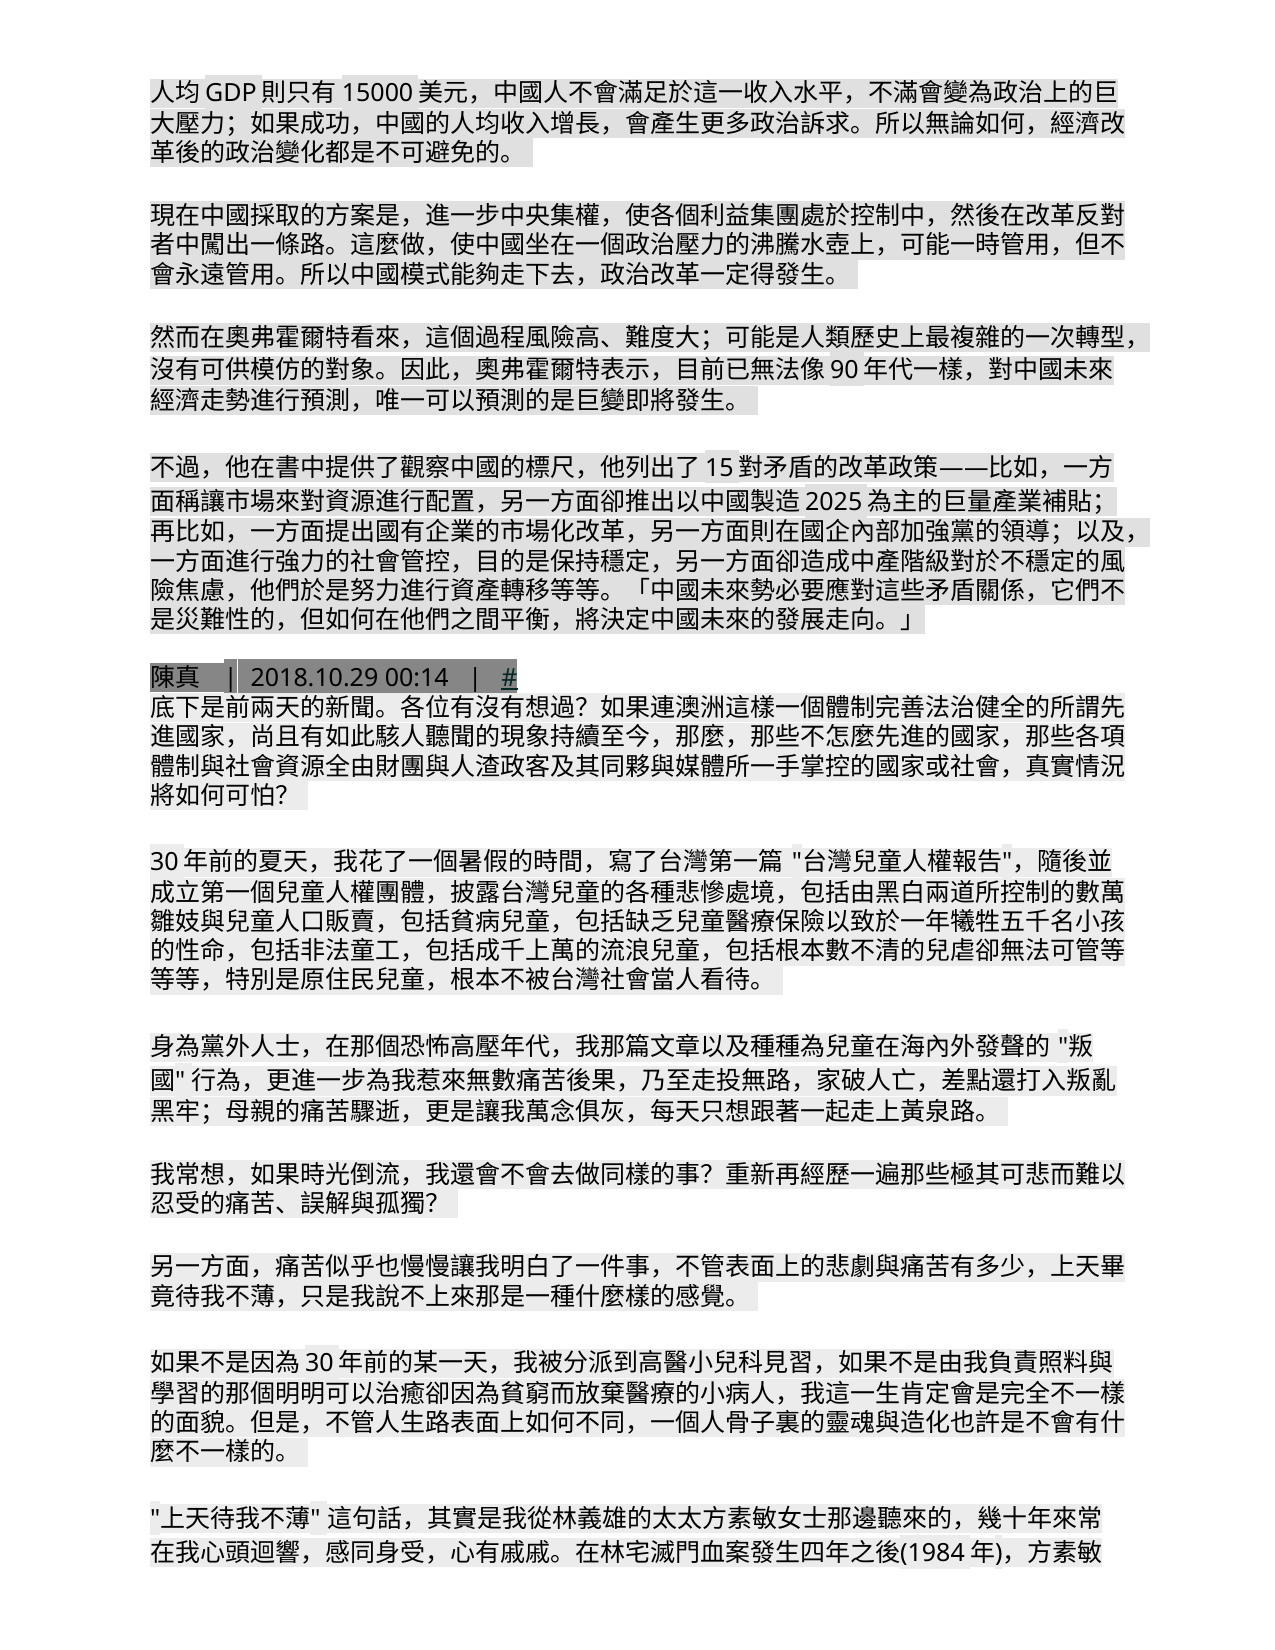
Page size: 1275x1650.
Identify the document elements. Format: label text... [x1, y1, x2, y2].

text 陳真 | 2018.10.29 00:14 | # [150, 659, 1125, 693]
text 底下是前兩天的新聞。各位有沒有想過？如果連澳洲這樣一個體制完善法治健全的所謂先進國家，尚且有如此駭人聽聞的現象持續至今，那麼，那些不怎麼先進的國家，那些各項體制與社會資源全由財團與人渣政客及其同夥與媒體所一手掌控的國家或社會，真實情況將如何可怕？ 30年前的夏天，我花了一個暑假的時間，寫了台灣第一篇 "台灣兒童人權報告"，隨後並成立第一個兒童人權團體，披露台灣兒童的各種悲慘處境，包括由黑白兩道所控制的數萬雛妓與兒童人口販賣，包括貧病兒童，包括缺乏兒童醫療保險以致於一年犧牲五千名小孩的性命，包括非法童工，包括成千上萬的流浪兒童，包括根本數不清的兒虐卻無法可管等等等，特別是原住民兒童，根本不被台灣社會當人看待。 身為黨外人士，在那個恐怖高壓年代，我那篇文章以及種種為兒童在海內外發聲的 "叛國" 行為，更進一步為我惹來無數痛苦後果，乃至走投無路，家破人亡，差點還打入叛亂黑牢；母親的痛苦驟逝，更是讓我萬念俱灰，每天只想跟著一起走上黃泉路。 我常想，如果時光倒流，我還會不會去做同樣的事？重新再經歷一遍那些極其可悲而難以忍受的痛苦、誤解與孤獨？ 另一方面，痛苦似乎也慢慢讓我明白了一件事，不管表面上的悲劇與痛苦有多少，上天畢竟待我不薄，只是我說不上來那是一種什麼樣的感覺。 如果不是因為30年前的某一天，我被分派到高醫小兒科見習，如果不是由我負責照料與學習的那個明明可以治癒卻因為貧窮而放棄醫療的小病人，我這一生肯定會是完全不一樣的面貌。但是，不管人生路表面上如何不同，一個人骨子裏的靈魂與造化也許是不會有什麼不一樣的。 "上天待我不薄" 這句話，其實是我從林義雄的太太方素敏女士那邊聽來的，幾十年來常在我心頭迴響，感同身受，心有戚戚。在林宅滅門血案發生四年之後(1984年)，方素敏這麼寫著： "我和義雄結婚十多年，由於我倆都不善於用言語或細緻的小動作來表達情意，婚姻生活可說是平平淡淡。 義雄不喜歡金銀寶飾等身外之物，結婚以來，很少送給我這類禮品。可是每當離別，他卻能在百忙中抽空寫信回家，他對於家人的柔情，就表現在信中。我了解他這種表達情感的方式，珍視妥藏這些信，就像一般女人珍存珠寶首飾一樣。 這些信，有些曾使我熱淚盈眶；有些曾使我捧讀再三、徹夜難眠；也有些在我憂愁苦悶中給了我安慰和力量。我曾經感嘆：'一個弱女子所需求的是多麼少，幾張白紙黑字，就能使她死心塌地去迎接婚姻生活中的煩瑣和苦難'。可是，隨著年紀的增長，我漸漸憬悟，這些信並不只是白紙黑字，而是一顆柔善赤誠的心，我終於覺得，上天待我不薄，我得到的太多了。" 陳真 2018. 10. 29. ================= 1.5萬兒童遭機構性侵 澳總理正式道歉 記者 余思瑩 報導 2018/10/23 澳大利亞總理22日在國會演說，代表國家向兒童性侵案受害者道歉，承認國家數10年來沒有阻止學校、孤兒院和教會等機構內，一直存在的「邪惡黑暗罪行」。雖然民眾普遍肯定，但也有受害者很不滿意，認為政府只有空話，沒有作為。 澳大利亞總理莫里森：「今天我們再一次道歉，向我們辜負的兒童對不起，向信任受到背叛，努力拼湊出真相的父母對不起。」 澳大利亞總理莫里森站在國會，代表國家正式向小時候在學校、孤兒院和教會等機構，遭到性侵的受害者道歉。講到情緒激動，自己都忍不住哽咽。 澳大利亞總理莫里森：「身為兩個女兒的父親，我無法想像她面臨的震驚，不只身為父親，身為總理，我也很憤怒。」 超過800名受害者手牽著手，聆聽總理的道歉演說。有人聽得頻頻拭淚，這場演說透過電視實況轉播，許多受害者在電視機前，聽到這場遲來的道歉，也都忍不住落下眼淚，相擁而泣。 受害者：「基督教根本不在乎我們，他們以前不在乎，現在還是，為什麼那些機構傷害了這麼多人，現在還是有錢拿？我想道歉很重要，因為言語上承認道歉很重要，但那畢竟只是言語，更重要的還是實行。」 澳洲歷時5年的調查報告，有百分之7的神職人員，在1950到2010年間性侵兒童，受害人數高達15000人。但沒人相信兒童的指控，加害者都沒有受到懲罰。莫里森除了表示，將成立新的兒童安全辦公室，還要成立博物館和研究中心，紀念已逝的受害者，研究如何加強防範。 [150, 693, 1125, 1569]
text William Overholt 講得挺有道理。 中國的失敗，將會是人類一場可怕的災難。 陳真 2018. 10. 30. ============== 改革開放40周年》 哈佛學者：「中國模式」處於分水嶺，改革不慎將讓奇蹟殞落 BBC中文網 2018-10-29 中美貿易戰恐衝擊中國經濟發展。（AP） 「中國模式」——一個因中國經濟崛起而流行的概念。它不同於西方固有模式，讓不少經濟學家直言「看不懂」。不過，「中國模式」在今年似乎步履維艱，經濟增長不斷放緩，與美國的貿易戰帶來了巨大不確定性，外界不禁疑惑——「中國模式」是否難以為繼？中國經濟將繼續增長還是從此開始衰退？ 哈佛大學甘迺迪學院的威廉·奧弗霍爾特博士（William Overholt）或許是回答這些問題的絶佳人選。他在1990年代初出版《中國的崛起：經濟改革正在如何造就一個超級強國》，書中預言經濟改革將把中國帶向強國之路。這本書出版後引起巨大的爭議，西方學界普遍不認同，甚至有媒體編輯認為其觀點過於偏激和樂觀，而禁止記者採訪他。然而，之後近30年中國經濟增長印證奧弗霍爾特的預言，也讓他聲名鵲起。 奧弗霍爾特博士日前在香港中文大學出席研討會，發表對中國模式的最新觀察。BBC中文記者借此機會與他交流。研討會上，奧佛霍爾特一改多年來的樂觀，表示中國模式處於一個分水嶺，面對日益複雜的經濟和政治，改革不慎，中國奇蹟或將就此隕落。 BBC中文記者進一步結合他今年出版的新書《中國成功的危機》（China's Crisis of Success）呈現這位哈佛學者眼中的危機與道路。 何為 「 中國模式 」？ 「中國模式」不是空穴來風。在奧弗霍爾特看來，「中國模式」是亞洲模式的變種。早在中國改革開放前，日本、韓國、台灣、新加坡等亞洲經濟體已經通過具有高度相似性的發展模式而成功崛起，被稱為「東亞奇蹟」（East Asian Miracles）。 這一模式在發展早期執著於經濟增長的最高優先級。這些國家的威權主義領導人懷有對政權災難性崩塌的恐懼，而開始實施激進的經濟和社會改革。於是在發展早期，他們會弱化政治意識形態的影響，並藏起自己在地緣政治中的野心。這些決定性的策略把整個國家的重心全面讓渡給經濟發展，強力的中央政府進行規劃和控制，然後隨著經濟發展逐漸給市場經濟讓路，最終實現經濟起飛。 今年是改革開放四十週年，但是內外環境不確定性陡增，經濟前景並不樂觀。（BBC中文網） 奧弗霍爾特之所以敢於在90年代能夠預言中國的經濟成功，因為他觀察到鄧小平和朱鎔基對亞洲模式的模仿。此外中國也創新出經濟開發區和「一國兩制」等靈活而有利於經濟的政策。 隨著經濟的成功發展，經濟模式從簡單變為複雜，「中國模式」因無法支撐經濟發展，而陷入危機，只有進化為一個更市場化的經濟體，才能保持成功。這也是奧弗霍爾特新書《中國的成功危機》書名的由來。 成功的危機 「中國的成功危機——聽起來很矛盾。但讓我用企業來類比國家。一個企業家發明創造，善於營銷，企業迅速發展，快速崛起，當企業發展到一定程度，企業家希望能夠上市，那麼他必須使自己的公司組織轉型，配備專業會計，專業人力資源管理，以及董事會等等，如果組織架構轉型成功，那麼此前取得的成功將繼續，否則，它就會停滯或者失敗。」 書中的另一個類比是，中國處在成功的危機中，就像是一個嬰兒長大，嬰兒鞋已經不再合腳，它必須重新適應長大後的環境。 中國或許是世界歷史上國家層面最成功的發展案例。但一個曾經滿是農民、建築工人和襪子生產者的第三世界國家，發展成一個不可思議的複雜經濟體，自然也無法通過北京的一個辦公室來管理。 奧弗霍爾特稱，這種轉變的必要性和急迫性，中國也意識到了。在習近平上台以前中國就開始著手於一個經濟發展規劃，他們與世界銀行、美國的諾貝爾獎獲得者合作出版了《中國2030》（China 2030）。其中很多設想在習上台後的三中全會時，細化為超過300項改革政策，核心著眼於使市場進行資源配置。 然而隨後兩個問題浮出水面：一，改革實施起來比想像中困難得多；二，愈發複雜的經濟背後，是同樣複雜的政治。 中國的經濟的規模和複雜度上升，需要與其相適應的經濟改革。（BBC中文網） 「北京的氣氛是，不是你死，就是我亡」 奧弗霍爾特在書中稱，用市場進行資源配置的經濟改革，會使各個利益集團受損——金融、軍隊、能源等等集團利益均會受損，甚至政府。利益集團阻礙改革，習近平上台後的反腐運動成為打擊利益集團的手段，首當其衝的是周永康的石油系。 然而，副作用是官員變得畏首畏腳，而他們卻是經濟改革的實施者，由於害怕被政敵指控腐敗，官員只好不作為，「像課堂上不願回答問題的學生一樣縮在最後一排」。 第一個任期，習近平通過這種方式鞏固自己的權力。第二個任期，樂觀估計下，中國的經濟改革政策將成功實施，成為一個更具競爭力的經濟體。那麼第三個任期可能會用來防止已經實施的改革出現反覆和倒退。「這個過程的鬥爭是非常激烈的，一個位居高層的中國官員來哈佛訪問時告訴我，『北京的氣氛是，不是你死，就是我亡』。」 矛盾中的改革 如果習在第二任期的經濟改革失敗，會發生什麼？奧弗霍爾特稱，很有可能重蹈日本在1975年的覆轍，即利益集團回來重掌大局，當時，日本五個較大的利益集團基本掌控政府，競爭削弱，創新受阻，經濟增長停滯。 如果這發生在中國，則更糟。日本經濟停滯時，人均GDP為40000美元；中國此時停滯，人均GDP則只有15000美元，中國人不會滿足於這一收入水平，不滿會變為政治上的巨大壓力；如果成功，中國的人均收入增長，會產生更多政治訴求。所以無論如何，經濟改革後的政治變化都是不可避免的。 現在中國採取的方案是，進一步中央集權，使各個利益集團處於控制中，然後在改革反對者中闖出一條路。這麼做，使中國坐在一個政治壓力的沸騰水壺上，可能一時管用，但不會永遠管用。所以中國模式能夠走下去，政治改革一定得發生。 然而在奧弗霍爾特看來，這個過程風險高、難度大；可能是人類歷史上最複雜的一次轉型，沒有可供模仿的對象。因此，奧弗霍爾特表示，目前已無法像90年代一樣，對中國未來經濟走勢進行預測，唯一可以預測的是巨變即將發生。 不過，他在書中提供了觀察中國的標尺，他列出了15對矛盾的改革政策——比如，一方面稱讓市場來對資源進行配置，另一方面卻推出以中國製造2025為主的巨量產業補貼；再比如，一方面提出國有企業的市場化改革，另一方面則在國企內部加強黨的領導；以及，一方面進行強力的社會管控，目的是保持穩定，另一方面卻造成中產階級對於不穩定的風險焦慮，他們於是努力進行資產轉移等等。「中國未來勢必要應對這些矛盾關係，它們不是災難性的，但如何在他們之間平衡，將決定中國未來的發展走向。」 [150, 75, 1125, 634]
